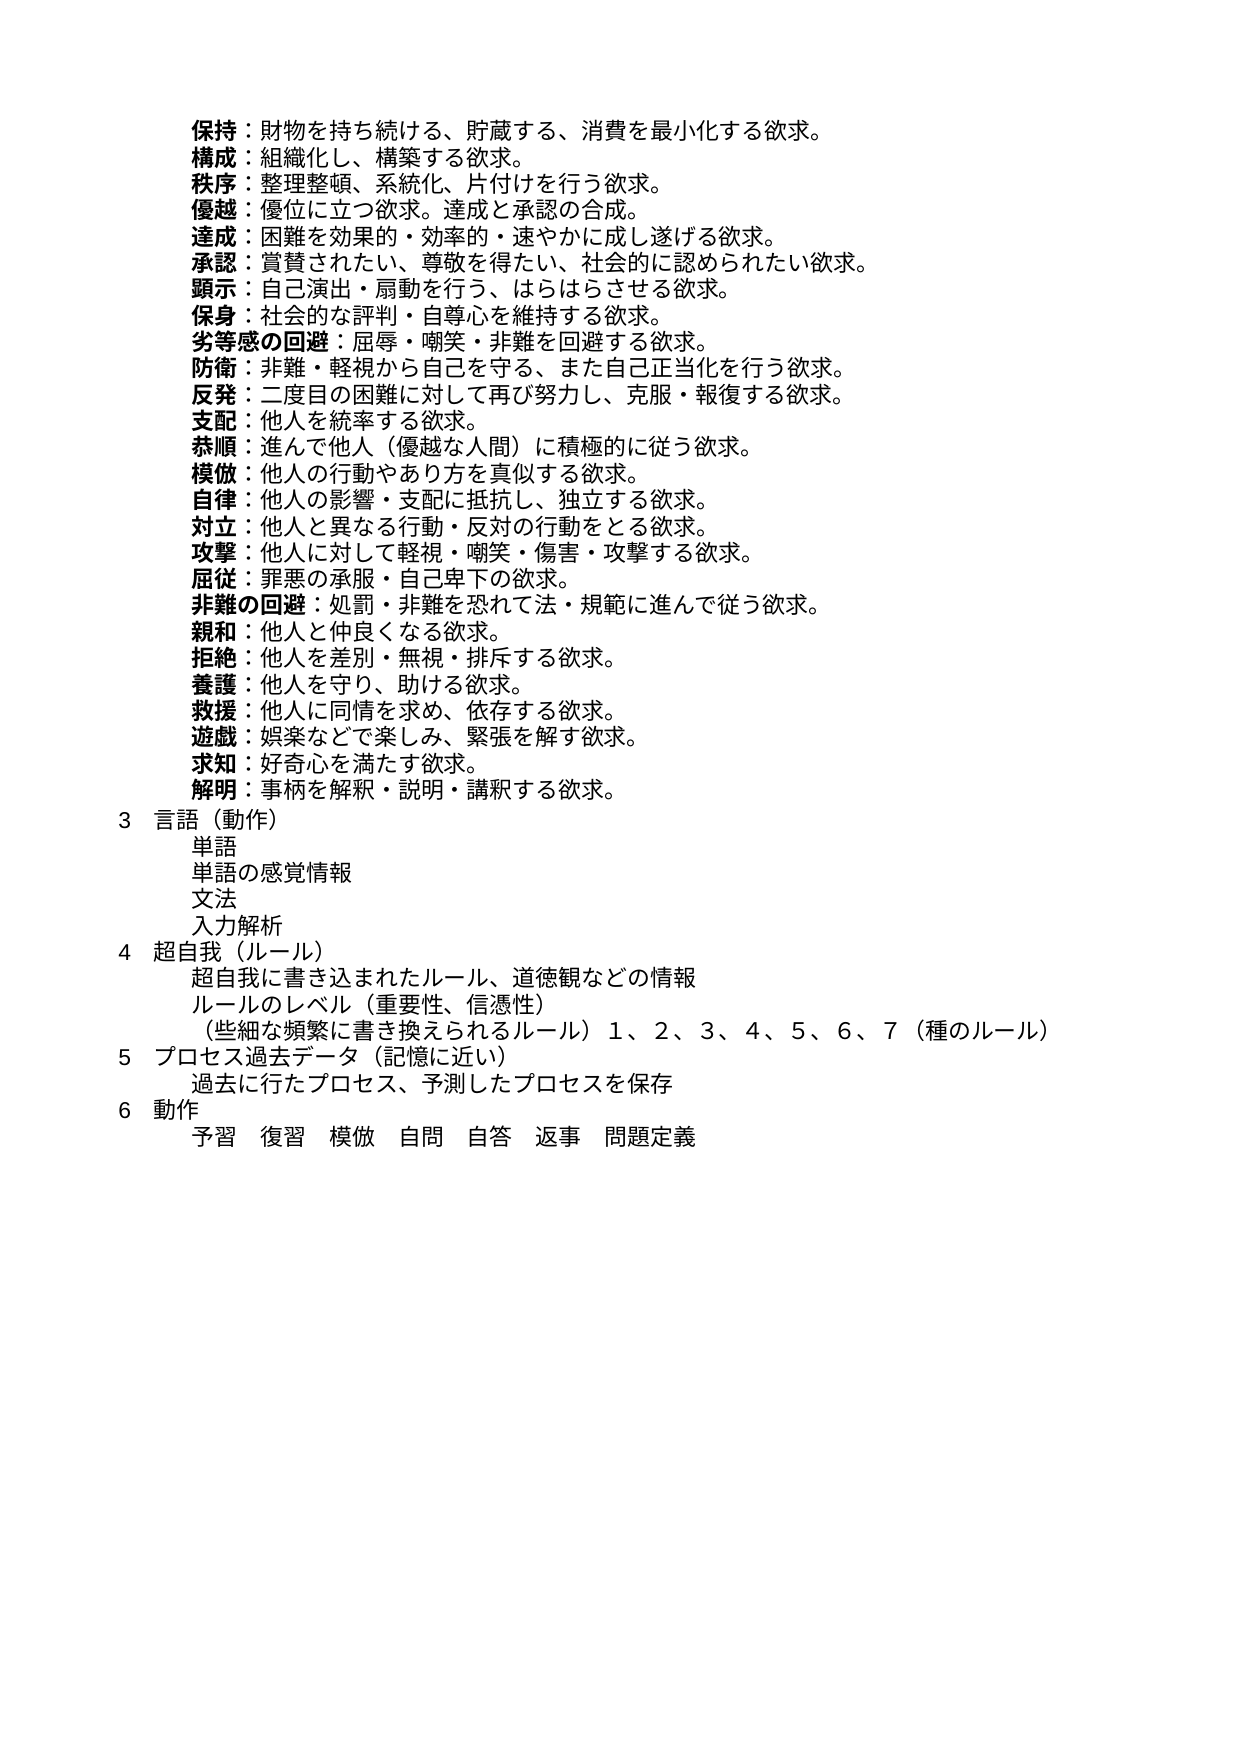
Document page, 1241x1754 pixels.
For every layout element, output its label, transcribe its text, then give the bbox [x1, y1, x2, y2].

text 防衛：非難・軽視から自己を守る、また自己正当化を行う欲求。 [118, 355, 1122, 382]
text 攻撃：他人に対して軽視・嘲笑・傷害・攻撃する欲求。 [118, 540, 1122, 566]
text （些細な頻繁に書き換えられるルール）１、２、３、４、５、６、７（種のルール） [118, 1018, 1122, 1044]
text 達成：困難を効果的・効率的・速やかに成し遂げる欲求。 [118, 223, 1122, 250]
text 承認：賞賛されたい、尊敬を得たい、社会的に認められたい欲求。 [118, 250, 1122, 276]
text 単語の感覚情報 [118, 860, 1122, 886]
text 対立：他人と異なる行動・反対の行動をとる欲求。 [118, 513, 1122, 540]
text 自律：他人の影響・支配に抵抗し、独立する欲求。 [118, 487, 1122, 513]
text 反発：二度目の困難に対して再び努力し、克服・報復する欲求。 [118, 382, 1122, 408]
text 文法 [118, 886, 1122, 913]
text 予習 復習 模倣 自問 自答 返事 問題定義 [118, 1123, 1122, 1150]
text 優越：優位に立つ欲求。達成と承認の合成。 [118, 197, 1122, 223]
text 保身：社会的な評判・自尊心を維持する欲求。 [118, 303, 1122, 329]
text 5 プロセス過去データ（記憶に近い） [118, 1044, 1122, 1071]
text 親和：他人と仲良くなる欲求。 [118, 619, 1122, 645]
text 支配：他人を統率する欲求。 [118, 408, 1122, 434]
text 構成：組織化し、構築する欲求。 [118, 144, 1122, 171]
text 養護：他人を守り、助ける欲求。 [118, 672, 1122, 698]
text 顕示：自己演出・扇動を行う、はらはらさせる欲求。 [118, 276, 1122, 303]
text 求知：好奇心を満たす欲求。 [118, 751, 1122, 777]
text 6 動作 [118, 1097, 1122, 1123]
text 入力解析 [118, 913, 1122, 939]
text 秩序：整理整頓、系統化、片付けを行う欲求。 [118, 171, 1122, 197]
text 単語 [118, 833, 1122, 860]
text 遊戯：娯楽などで楽しみ、緊張を解す欲求。 [118, 724, 1122, 751]
text ルールのレベル（重要性、信憑性） [118, 992, 1122, 1018]
text 超自我に書き込まれたルール、道徳観などの情報 [118, 965, 1122, 992]
text 屈従：罪悪の承服・自己卑下の欲求。 [118, 566, 1122, 592]
text 解明：事柄を解釈・説明・講釈する欲求。 [118, 777, 1122, 803]
text 過去に行たプロセス、予測したプロセスを保存 [118, 1071, 1122, 1097]
text 模倣：他人の行動やあり方を真似する欲求。 [118, 461, 1122, 487]
text 拒絶：他人を差別・無視・排斥する欲求。 [118, 645, 1122, 672]
text 救援：他人に同情を求め、依存する欲求。 [118, 698, 1122, 724]
text 4 超自我（ルール） [118, 939, 1122, 965]
text 劣等感の回避：屈辱・嘲笑・非難を回避する欲求。 [118, 329, 1122, 355]
text 恭順：進んで他人（優越な人間）に積極的に従う欲求。 [118, 434, 1122, 461]
text 保持：財物を持ち続ける、貯蔵する、消費を最小化する欲求。 [118, 118, 1122, 144]
text 非難の回避：処罰・非難を恐れて法・規範に進んで従う欲求。 [118, 592, 1122, 619]
text 3 言語（動作） [118, 807, 1122, 833]
